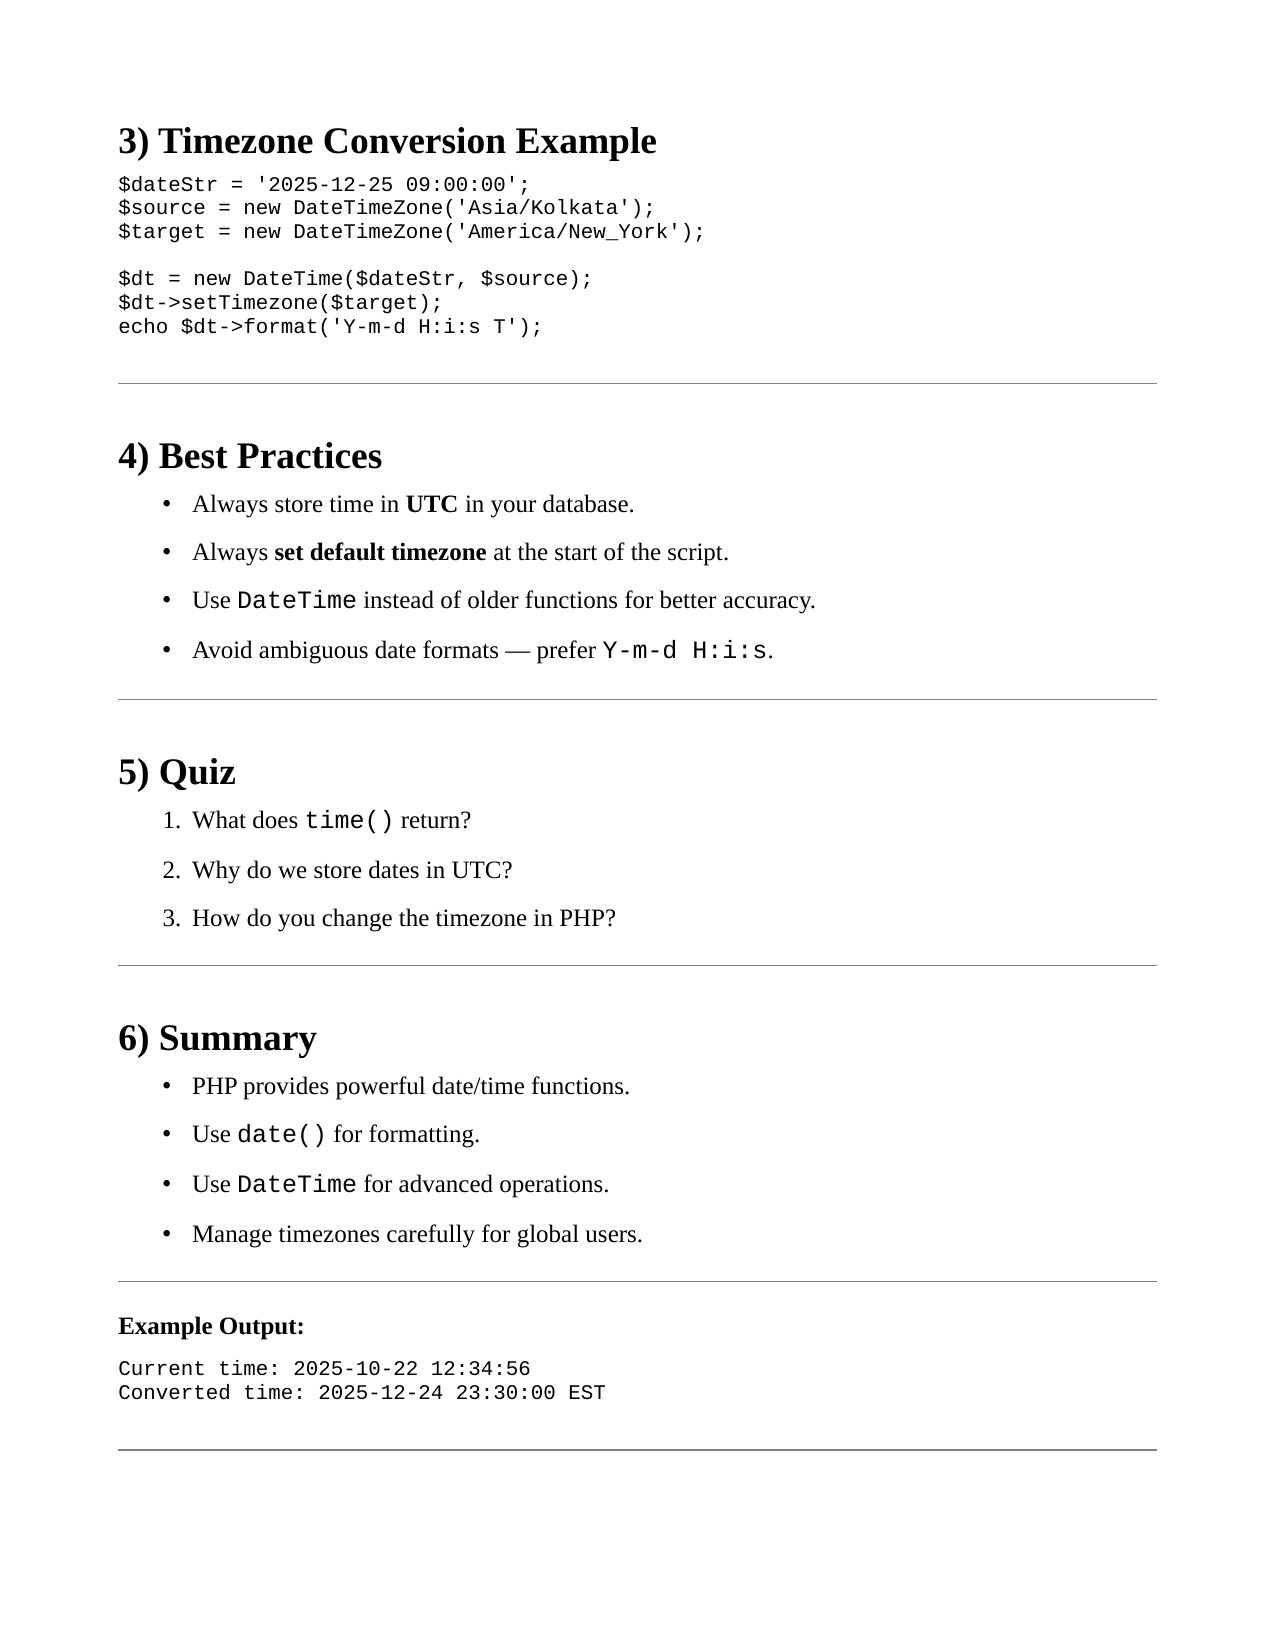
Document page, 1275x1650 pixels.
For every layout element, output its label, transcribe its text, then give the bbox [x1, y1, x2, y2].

text $source = new DateTimeZone('Asia/Kolkata'); [118, 197, 1157, 221]
text $target = new DateTimeZone('America/New_York'); [118, 221, 1157, 245]
list What does time() return? [162, 805, 1157, 836]
text $dateStr = '2025-12-25 09:00:00'; [118, 174, 1157, 197]
list Use DateTime for advanced operations. [162, 1169, 1157, 1200]
text echo $dt->format('Y-m-d H:i:s T'); [118, 316, 1157, 339]
subtitle 5) Quiz [118, 750, 1157, 793]
list How do you change the timezone in PHP? [162, 903, 1157, 932]
subtitle 4) Best Practices [118, 434, 1157, 477]
list Use DateTime instead of older functions for better accuracy. [162, 585, 1157, 616]
list Manage timezones carefully for global users. [162, 1219, 1157, 1248]
list Always set default timezone at the start of the script. [162, 537, 1157, 566]
text $dt->setTimezone($target); [118, 292, 1157, 316]
list Avoid ambiguous date formats — prefer Y-m-d H:i:s. [162, 635, 1157, 666]
text $dt = new DateTime($dateStr, $source); [118, 268, 1157, 292]
text Current time: 2025-10-22 12:34:56 [118, 1358, 1157, 1382]
subtitle 3) Timezone Conversion Example [118, 118, 1157, 161]
list Always store time in UTC in your database. [162, 489, 1157, 518]
list PHP provides powerful date/time functions. [162, 1071, 1157, 1100]
list Use date() for formatting. [162, 1119, 1157, 1150]
text Converted time: 2025-12-24 23:30:00 EST [118, 1382, 1157, 1406]
text Example Output: [118, 1311, 1157, 1339]
subtitle 6) Summary [118, 1016, 1157, 1059]
list Why do we store dates in UTC? [162, 855, 1157, 884]
